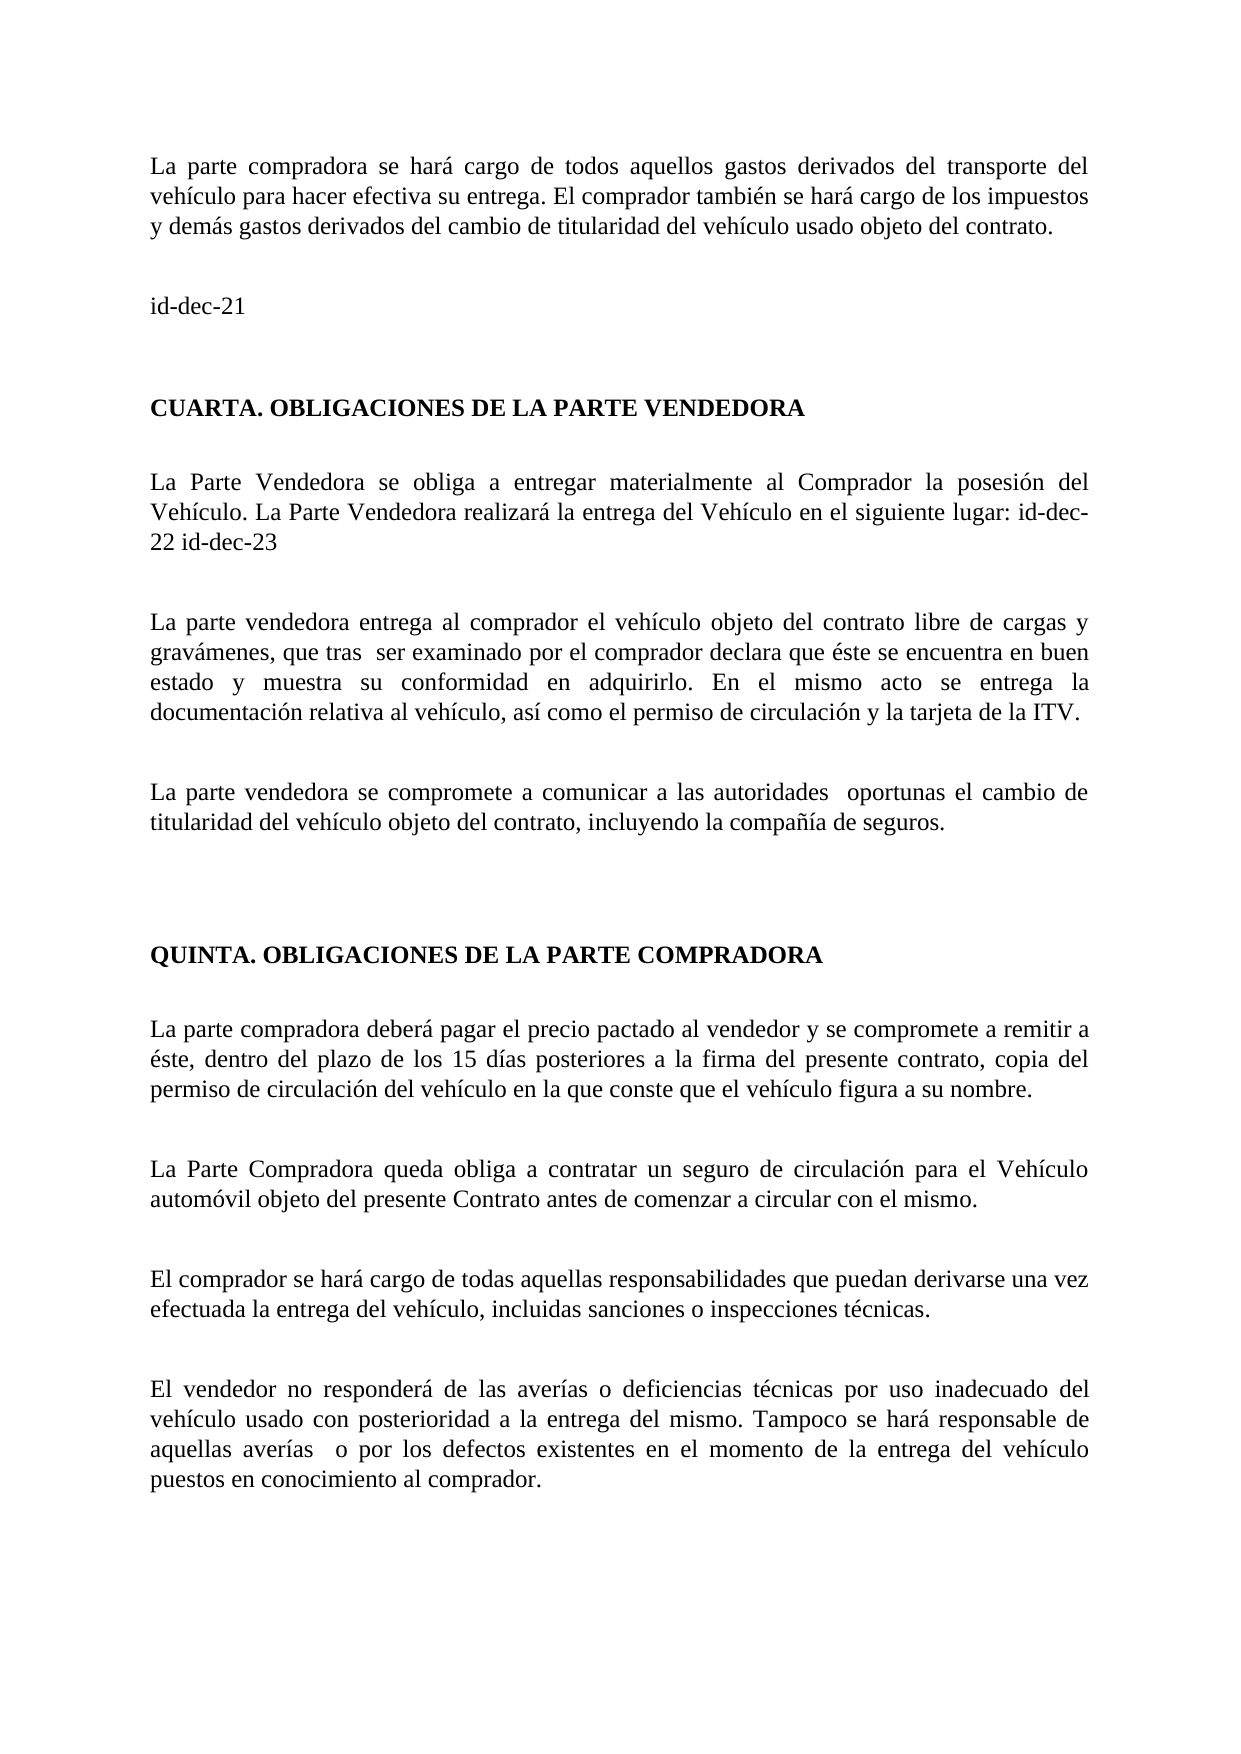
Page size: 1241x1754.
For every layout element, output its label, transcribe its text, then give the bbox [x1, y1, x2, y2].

text La parte compradora deberá pagar el precio pactado al vendedor y se compromete a remitir a éste, dentro del plazo de los 15 días posteriores a la firma del presente contrato, copia del permiso de circulación del vehículo en la que conste que el vehículo figura a su nombre. [150, 1013, 1090, 1103]
text La parte vendedora entrega al comprador el vehículo objeto del contrato libre de cargas y gravámenes, que tras ser examinado por el comprador declara que éste se encuentra en buen estado y muestra su conformidad en adquirirlo. En el mismo acto se entrega la documentación relativa al vehículo, así como el permiso de circulación y la tarjeta de la ITV. [150, 605, 1090, 725]
text QUINTA. OBLIGACIONES DE LA PARTE COMPRADORA [150, 940, 1090, 969]
text El vendedor no responderá de las averías o deficiencias técnicas por uso inadecuado del vehículo usado con posterioridad a la entrega del mismo. Tampoco se hará responsable de aquellas averías o por los defectos existentes en el momento de la entrega del vehículo puestos en conocimiento al comprador. [150, 1373, 1090, 1493]
text CUARTA. OBLIGACIONES DE LA PARTE VENDEDORA [150, 393, 1090, 421]
text La Parte Compradora queda obliga a contratar un seguro de circulación para el Vehículo automóvil objeto del presente Contrato antes de comenzar a circular con el mismo. [150, 1153, 1090, 1213]
text La Parte Vendedora se obliga a entregar materialmente al Comprador la posesión del Vehículo. La Parte Vendedora realizará la entrega del Vehículo en el siguiente lugar: id-dec-22 id-dec-23 [150, 465, 1090, 555]
text La parte vendedora se compromete a comunicar a las autoridades oportunas el cambio de titularidad del vehículo objeto del contrato, incluyendo la compañía de seguros. [150, 775, 1090, 835]
text El comprador se hará cargo de todas aquellas responsabilidades que puedan derivarse una vez efectuada la entrega del vehículo, incluidas sanciones o inspecciones técnicas. [150, 1263, 1090, 1323]
text id-dec-21 [150, 290, 1090, 320]
text La parte compradora se hará cargo de todos aquellos gastos derivados del transporte del vehículo para hacer efectiva su entrega. El comprador también se hará cargo de los impuestos y demás gastos derivados del cambio de titularidad del vehículo usado objeto del contrato. [150, 150, 1090, 240]
